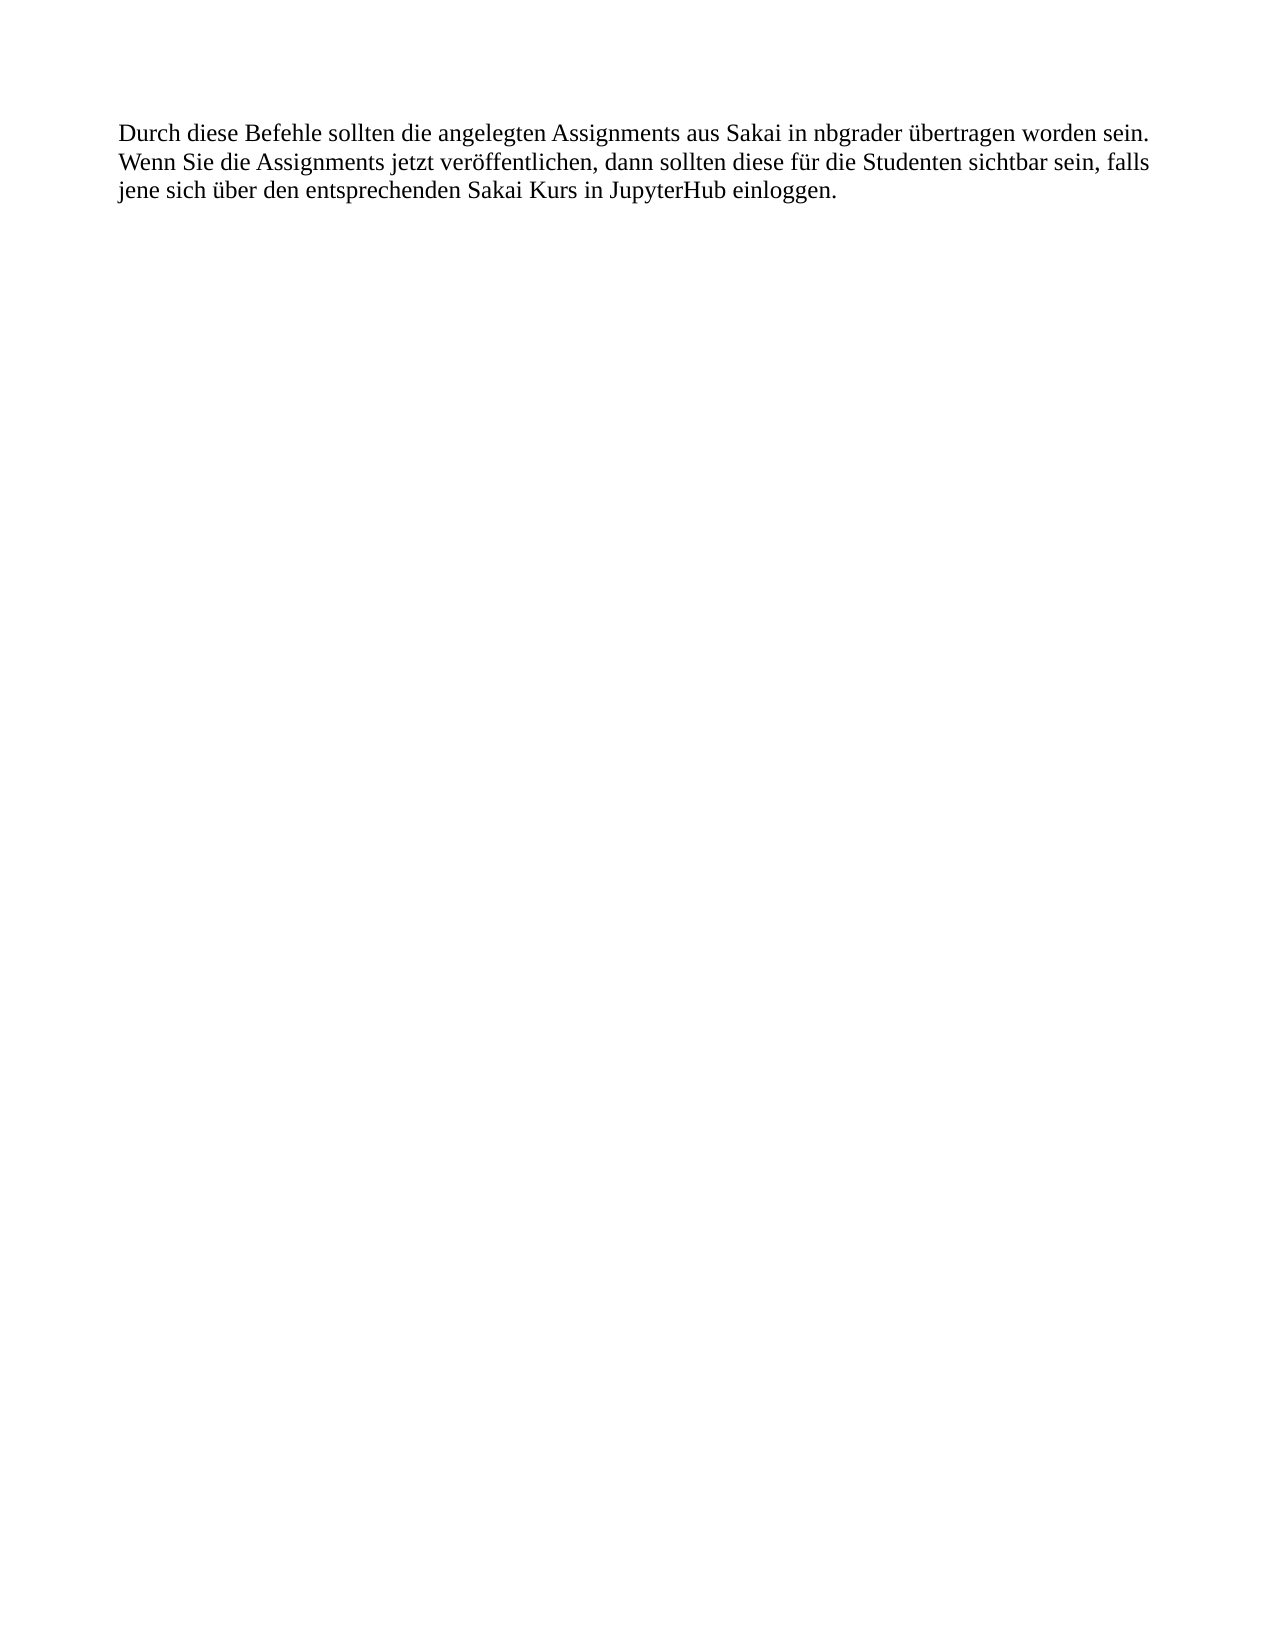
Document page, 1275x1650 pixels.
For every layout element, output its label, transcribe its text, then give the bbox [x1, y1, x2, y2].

text Durch diese Befehle sollten die angelegten Assignments aus Sakai in nbgrader übertragen worden sein. Wenn Sie die Assignments jetzt veröffentlichen, dann sollten diese für die Studenten sichtbar sein, falls jene sich über den entsprechenden Sakai Kurs in JupyterHub einloggen. [118, 118, 1157, 204]
